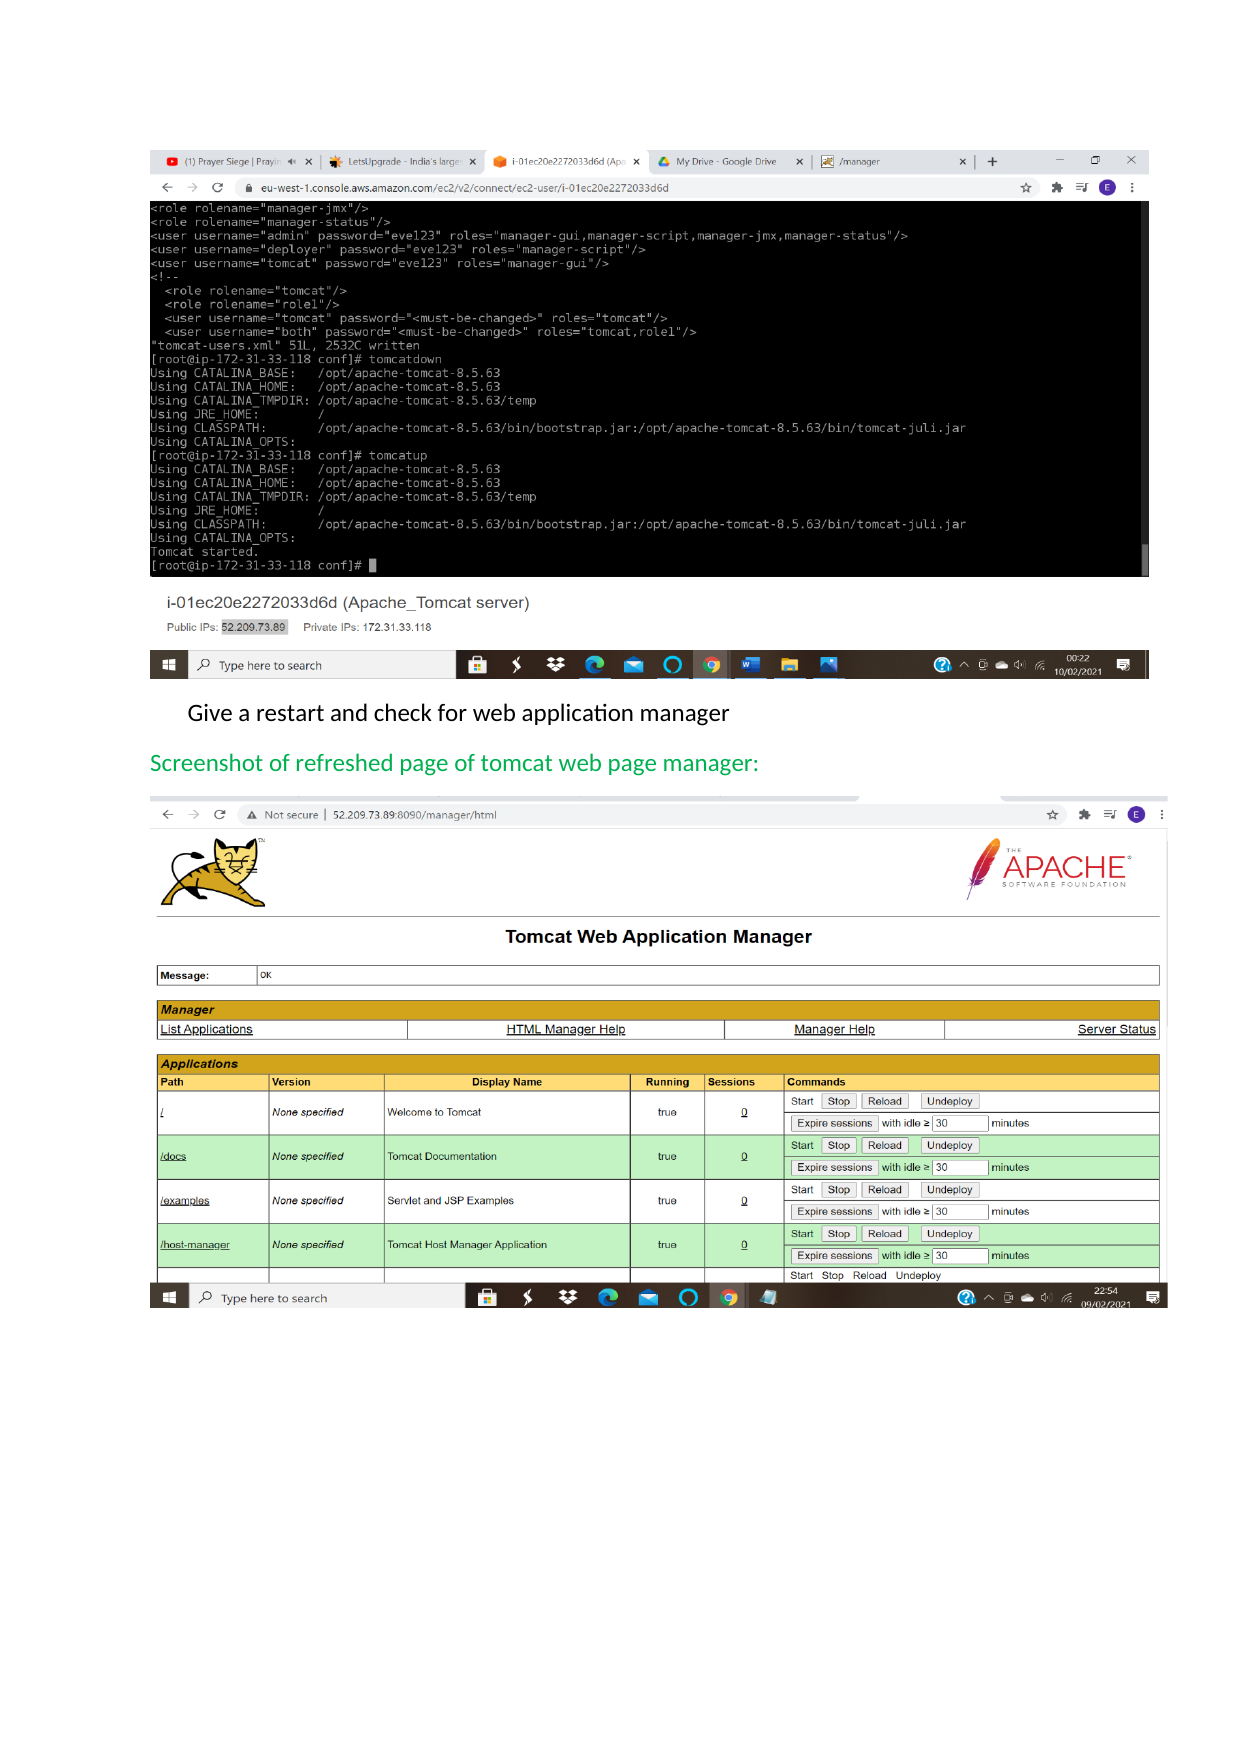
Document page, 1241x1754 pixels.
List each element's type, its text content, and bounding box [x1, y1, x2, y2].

text Give a restart and check for web application manager [187, 697, 1090, 728]
text Screenshot of refreshed page of tomcat web page manager: [150, 747, 1090, 777]
